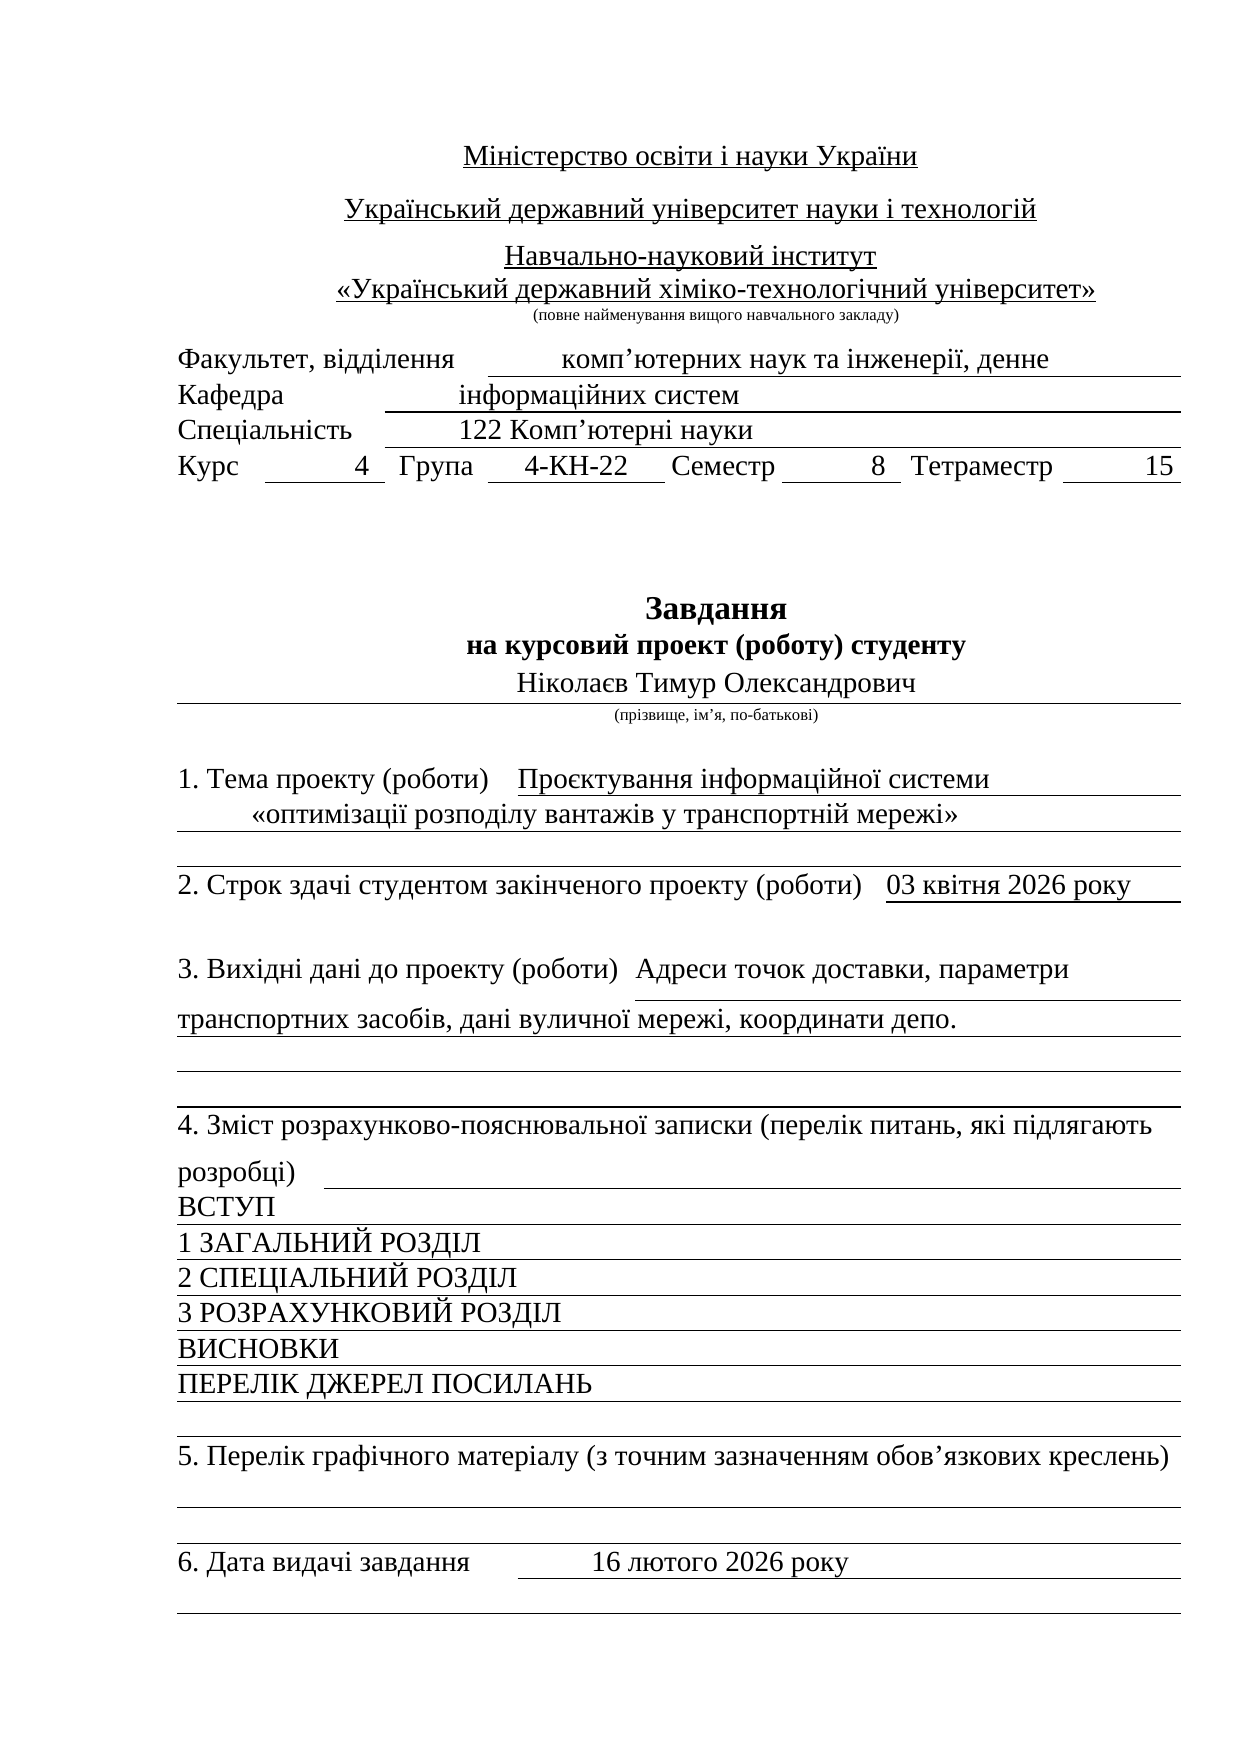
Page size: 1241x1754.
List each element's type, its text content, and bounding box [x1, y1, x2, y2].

table_cell [886, 903, 1181, 937]
table_cell [177, 1472, 1181, 1507]
table_cell [177, 482, 1181, 518]
table_cell 5. Перелік графічного матеріалу (з точним зазначенням обов’язкових креслень) [177, 1437, 1181, 1472]
table_cell Тетраместр [901, 448, 1063, 482]
table_cell 4. Зміст розрахунково-пояснювальної записки (перелік питань, які підлягають [177, 1108, 1181, 1153]
table_cell (прізвище, ім’я, по-батькові) [177, 704, 1181, 726]
table_cell 03 квітня 2026 року [886, 867, 1181, 901]
table_cell Семестр [665, 448, 782, 482]
table_cell (повне найменування вищого навчального закладу) [177, 305, 1181, 341]
table_cell [1129, 171, 1181, 224]
table_cell [177, 553, 1181, 588]
table_cell «Український державний хіміко-технологічний університет» [177, 272, 1181, 305]
table_cell [177, 1578, 1181, 1613]
table_cell розробці) [177, 1153, 324, 1188]
table_cell ПЕРЕЛІК ДЖЕРЕЛ ПОСИЛАНЬ [177, 1366, 1181, 1401]
table_cell Ніколаєв Тимур Олександрович [177, 660, 1181, 703]
table_cell ВИСНОВКИ [177, 1331, 1181, 1365]
table_cell Український державний університет науки і технологій [177, 171, 1129, 224]
table_cell Навчально-науковий інститут [177, 224, 1129, 272]
table_cell 8 [782, 448, 901, 482]
table_cell інформаційних систем [385, 376, 1181, 411]
table_cell 6. Дата видачі завдання [177, 1544, 517, 1578]
table_cell 3. Вихідні дані до проекту (роботи) [177, 937, 635, 1000]
table_cell 1. Тема проекту (роботи) [177, 760, 517, 795]
table_cell «оптимізації розподілу вантажів у транспортній мережі» [177, 795, 1181, 831]
table_cell Проєктування інформаційної системи [518, 760, 1181, 795]
table_header [1129, 118, 1181, 171]
table_cell 4-КН-22 [488, 448, 664, 482]
table_cell [177, 518, 1181, 553]
table_cell 122 Комп’ютерні науки [385, 413, 1181, 447]
table_cell [177, 1402, 1181, 1436]
table_cell Завдання [177, 589, 1181, 627]
table_cell [177, 1037, 1181, 1071]
table_header Міністерство освіти і науки України [177, 118, 1129, 171]
table_cell на курсовий проект (роботу) студенту [177, 627, 1181, 660]
table_cell комп’ютерних наук та інженерії, денне [488, 341, 1181, 376]
table_cell 1 ЗАГАЛЬНИЙ РОЗДІЛ [177, 1225, 1181, 1259]
table_cell [177, 726, 517, 760]
table_cell Адреси точок доставки, параметри [635, 937, 1181, 1000]
table_cell [1129, 224, 1181, 272]
table_cell [518, 726, 1181, 760]
table_cell [324, 1153, 1181, 1188]
table_cell Факультет, відділення [177, 341, 488, 376]
table_cell 15 [1063, 448, 1181, 482]
table_cell [177, 1508, 1181, 1542]
table_cell [177, 901, 886, 937]
table_cell транспортних засобів, дані вуличної мережі, координати депо. [177, 1000, 1181, 1036]
table_cell 2. Строк здачі студентом закінченого проекту (роботи) [177, 867, 886, 901]
table_cell Група [385, 448, 488, 482]
table_cell 3 РОЗРАХУНКОВИЙ РОЗДІЛ [177, 1296, 1181, 1330]
table_cell [177, 1072, 1181, 1106]
table_cell Кафедра [177, 376, 384, 411]
table_cell 2 СПЕЦІАЛЬНИЙ РОЗДІЛ [177, 1260, 1181, 1294]
table_cell Спеціальність [177, 411, 384, 447]
table_cell 4 [265, 447, 384, 482]
table_cell 16 лютого 2026 року [518, 1544, 1181, 1578]
table_cell [177, 832, 1181, 866]
table_cell ВСТУП [177, 1188, 1181, 1224]
table_cell Курс [177, 447, 265, 482]
